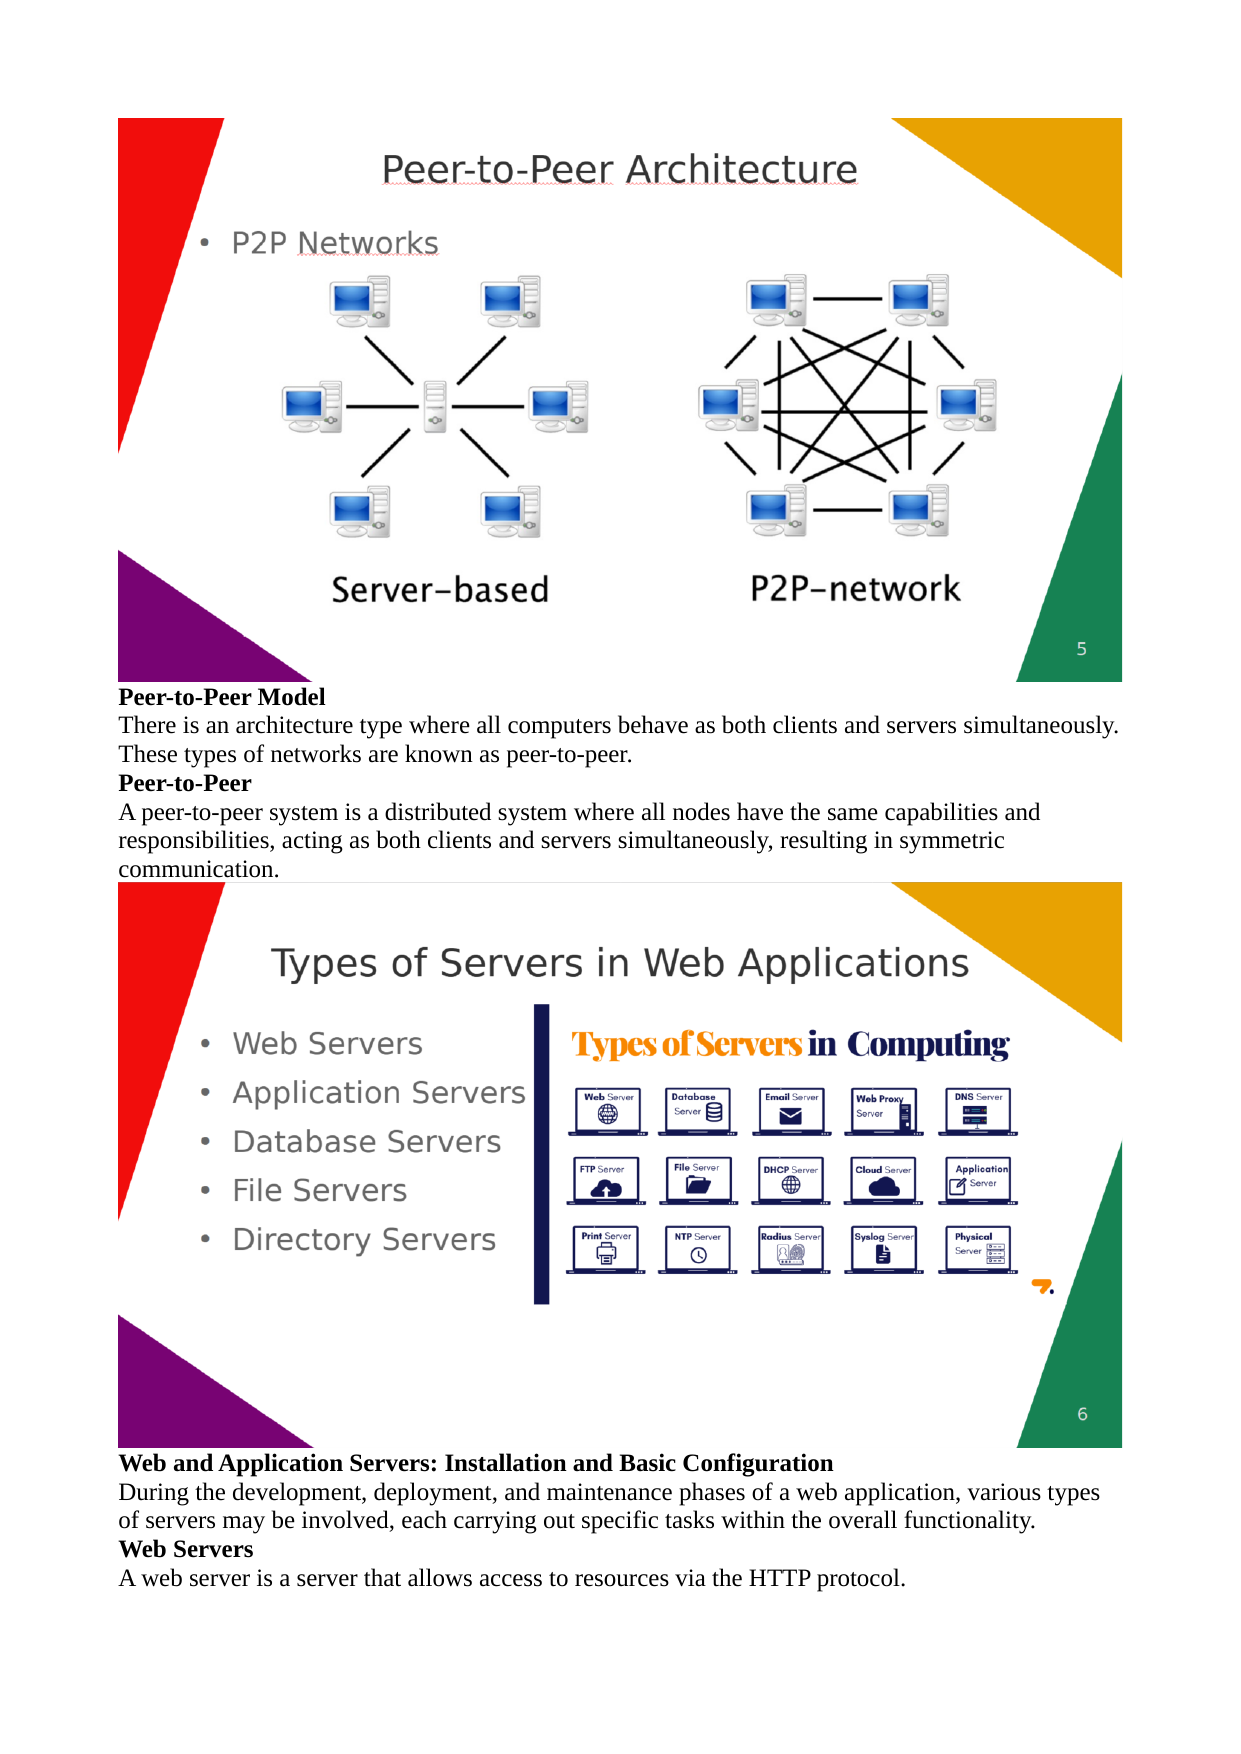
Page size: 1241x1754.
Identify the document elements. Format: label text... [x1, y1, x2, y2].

text A web server is a server that allows access to resources via the HTTP protocol. [118, 1563, 1122, 1592]
text There is an architecture type where all computers behave as both clients and servers simultaneously. These types of networks are known as peer-to-peer. [118, 710, 1122, 768]
text Peer-to-Peer Model [118, 682, 1122, 710]
text During the development, deployment, and maintenance phases of a web application, various types of servers may be involved, each carrying out specific tasks within the overall functionality. [118, 1477, 1122, 1534]
text Web and Application Servers: Installation and Basic Configuration [118, 1448, 1122, 1477]
picture [118, 118, 1123, 682]
picture [118, 882, 1123, 1448]
text Peer-to-Peer [118, 768, 1122, 797]
text A peer-to-peer system is a distributed system where all nodes have the same capabilities and responsibilities, acting as both clients and servers simultaneously, resulting in symmetric communication. [118, 797, 1122, 882]
text Web Servers [118, 1534, 1122, 1563]
